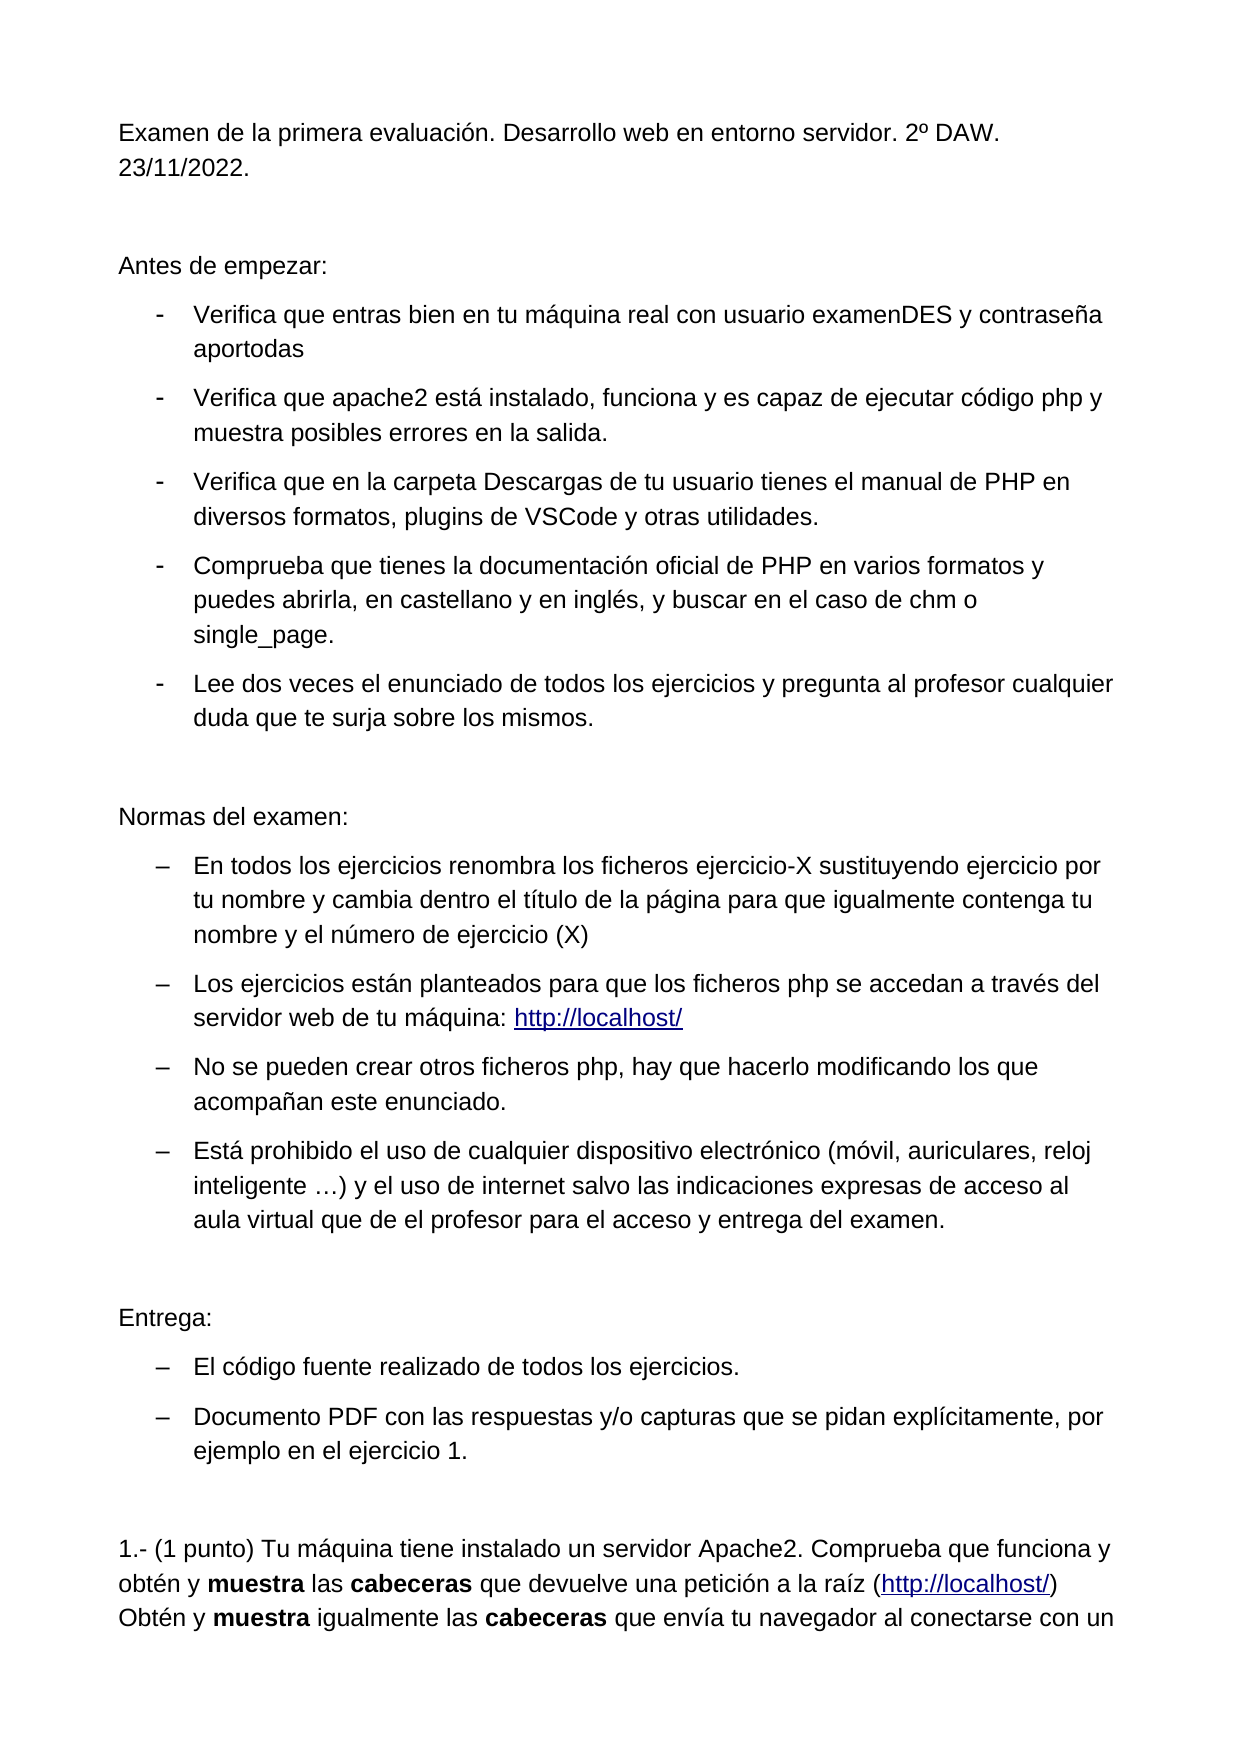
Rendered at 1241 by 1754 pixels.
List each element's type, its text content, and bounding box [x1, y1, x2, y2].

list No se pueden crear otros ficheros php, hay que hacerlo modificando los que acompañan este enunciado. [156, 1052, 1122, 1116]
text Examen de la primera evaluación. Desarrollo web en entorno servidor. 2º DAW. 23/11/2022. [118, 118, 1122, 181]
list Verifica que entras bien en tu máquina real con usuario examenDES y contraseña aportodas [156, 300, 1122, 363]
text 1.- (1 punto) Tu máquina tiene instalado un servidor Apache2. Comprueba que funciona y obtén y muestra las cabeceras que devuelve una petición a la raíz (http://localhost/) Obtén y muestra igualmente las cabeceras que envía tu navegador al conectarse con un [118, 1534, 1122, 1632]
list Verifica que apache2 está instalado, funciona y es capaz de ejecutar código php y muestra posibles errores en la salida. [156, 383, 1122, 447]
list Verifica que en la carpeta Descargas de tu usuario tienes el manual de PHP en diversos formatos, plugins de VSCode y otras utilidades. [156, 467, 1122, 530]
list En todos los ejercicios renombra los ficheros ejercicio-X sustituyendo ejercicio por tu nombre y cambia dentro el título de la página para que igualmente contenga tu nombre y el número de ejercicio (X) [156, 851, 1122, 948]
list Comprueba que tienes la documentación oficial de PHP en varios formatos y puedes abrirla, en castellano y en inglés, y buscar en el caso de chm o single_page. [156, 551, 1122, 648]
list Los ejercicios están planteados para que los ficheros php se accedan a través del servidor web de tu máquina: http://localhost/ [156, 969, 1122, 1032]
text Antes de empezar: [118, 251, 1122, 279]
text Normas del examen: [118, 802, 1122, 830]
text Entrega: [118, 1303, 1122, 1332]
list Lee dos veces el enunciado de todos los ejercicios y pregunta al profesor cualquier duda que te surja sobre los mismos. [156, 669, 1122, 732]
list Está prohibido el uso de cualquier dispositivo electrónico (móvil, auriculares, reloj inteligente …) y el uso de internet salvo las indicaciones expresas de acceso al aula virtual que de el profesor para el acceso y entrega del examen. [156, 1136, 1122, 1234]
list Documento PDF con las respuestas y/o capturas que se pidan explícitamente, por ejemplo en el ejercicio 1. [156, 1401, 1122, 1465]
list El código fuente realizado de todos los ejercicios. [156, 1352, 1122, 1381]
